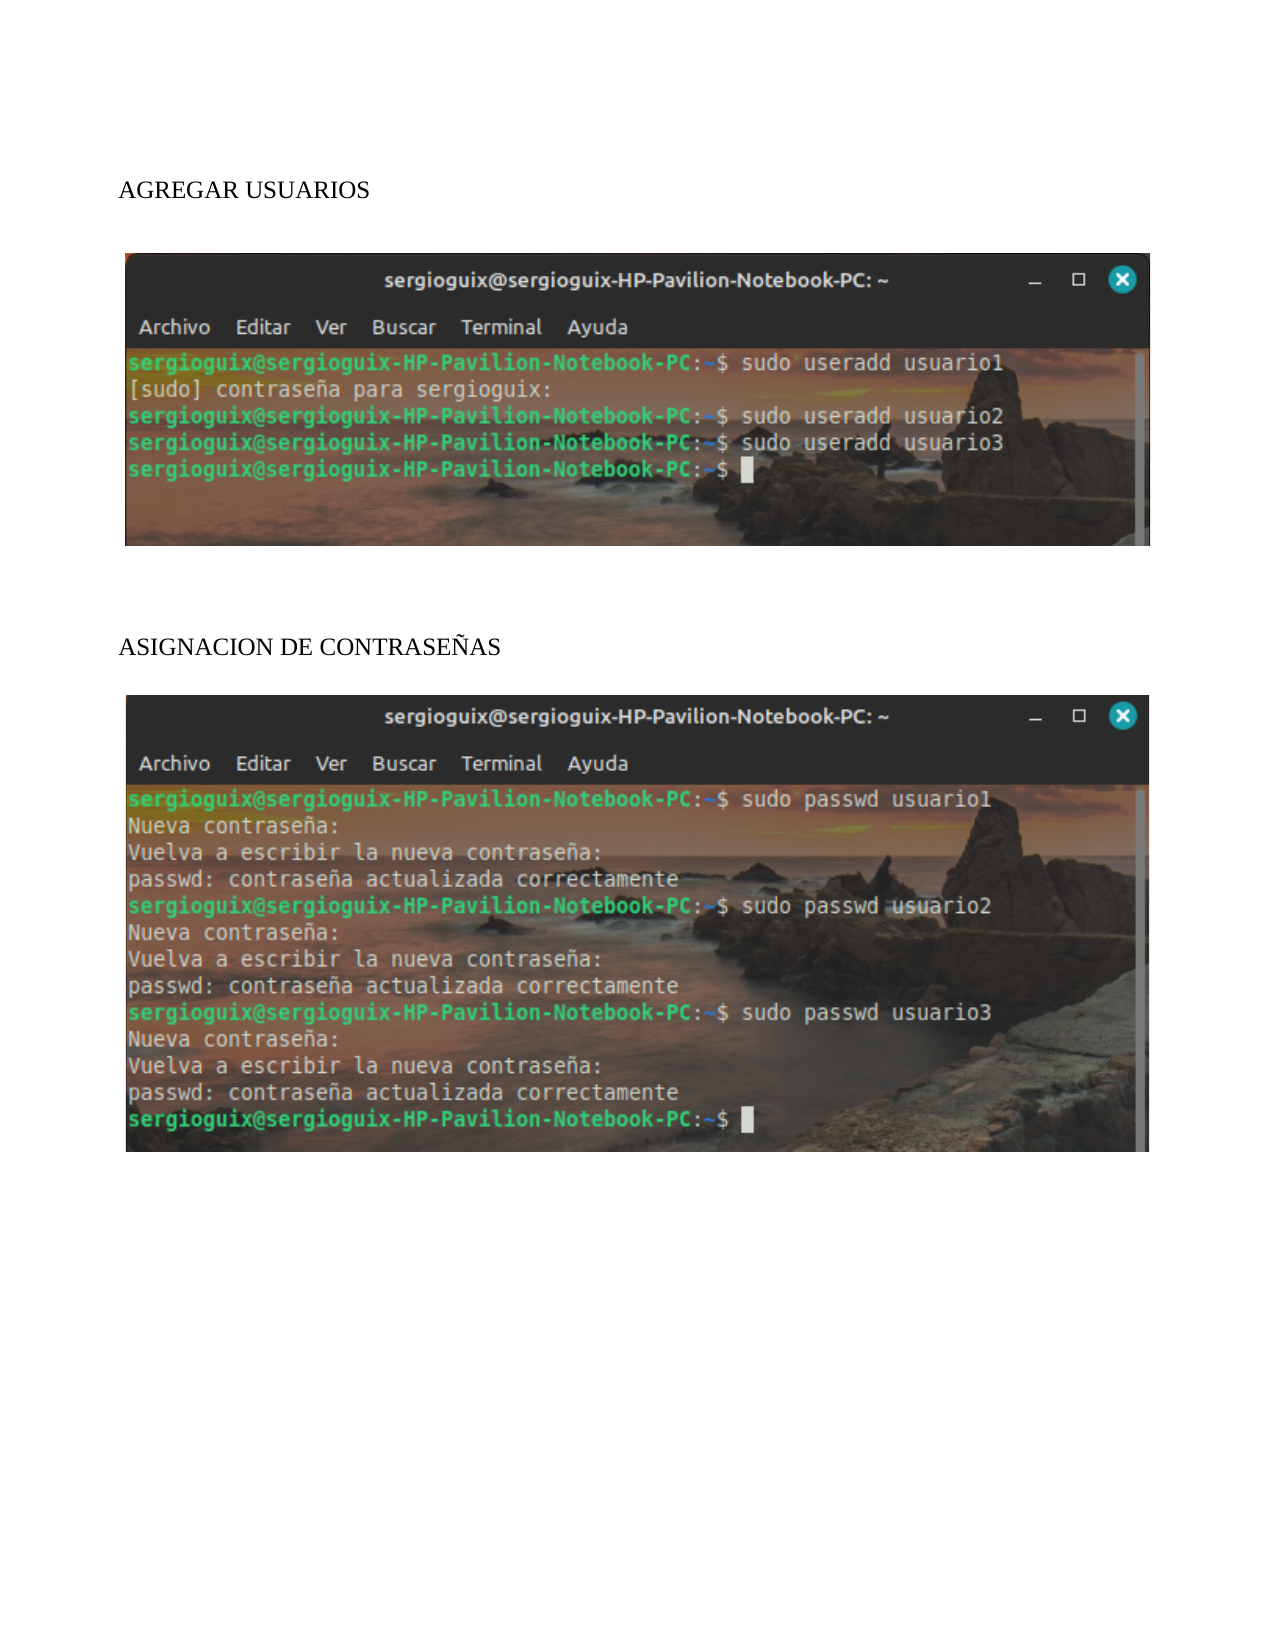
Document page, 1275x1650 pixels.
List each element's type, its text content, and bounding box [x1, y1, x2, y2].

picture [125, 695, 1150, 1152]
text ASIGNACION DE CONTRASEÑAS [118, 632, 1157, 661]
text AGREGAR USUARIOS [118, 176, 1157, 204]
picture [125, 253, 1150, 546]
